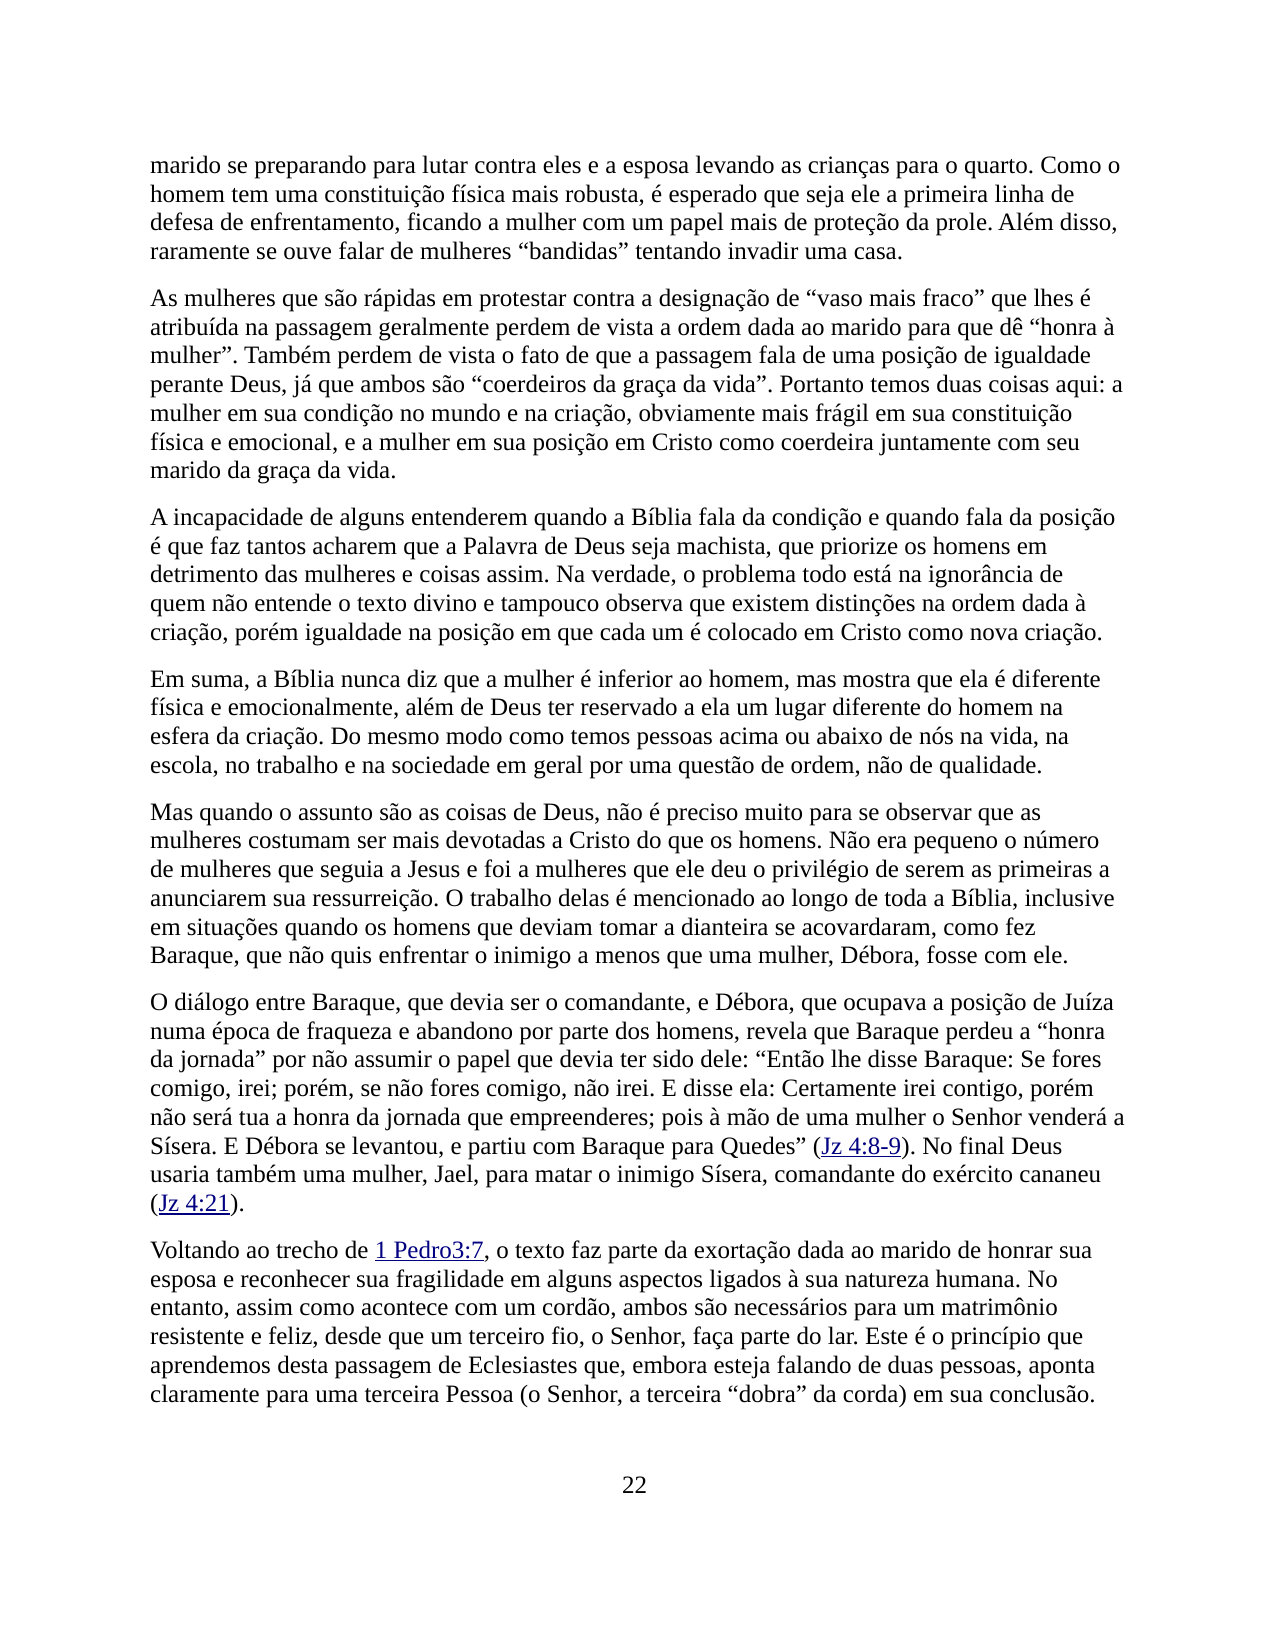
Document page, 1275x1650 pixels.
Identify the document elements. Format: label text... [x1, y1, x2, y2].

text Voltando ao trecho de 1 Pedro3:7, o texto faz parte da exortação dada ao marido de honrar sua esposa e reconhecer sua fragilidade em alguns aspectos ligados à sua natureza humana. No entanto, assim como acontece com um cordão, ambos são necessários para um matrimônio resistente e feliz, desde que um terceiro fio, o Senhor, faça parte do lar. Este é o princípio que aprendemos desta passagem de Eclesiastes que, embora esteja falando de duas pessoas, aponta claramente para uma terceira Pessoa (o Senhor, a terceira “dobra” da corda) em sua conclusão. [150, 1235, 1125, 1407]
text Mas quando o assunto são as coisas de Deus, não é preciso muito para se observar que as mulheres costumam ser mais devotadas a Cristo do que os homens. Não era pequeno o número de mulheres que seguia a Jesus e foi a mulheres que ele deu o privilégio de serem as primeiras a anunciarem sua ressurreição. O trabalho delas é mencionado ao longo de toda a Bíblia, inclusive em situações quando os homens que deviam tomar a dianteira se acovardaram, como fez Baraque, que não quis enfrentar o inimigo a menos que uma mulher, Débora, fosse com ele. [150, 797, 1125, 969]
text marido se preparando para lutar contra eles e a esposa levando as crianças para o quarto. Como o homem tem uma constituição física mais robusta, é esperado que seja ele a primeira linha de defesa de enfrentamento, ficando a mulher com um papel mais de proteção da prole. Além disso, raramente se ouve falar de mulheres “bandidas” tentando invadir uma casa. [150, 150, 1125, 265]
text O diálogo entre Baraque, que devia ser o comandante, e Débora, que ocupava a posição de Juíza numa época de fraqueza e abandono por parte dos homens, revela que Baraque perdeu a “honra da jornada” por não assumir o papel que devia ter sido dele: “Então lhe disse Baraque: Se fores comigo, irei; porém, se não fores comigo, não irei. E disse ela: Certamente irei contigo, porém não será tua a honra da jornada que empreenderes; pois à mão de uma mulher o Senhor venderá a Sísera. E Débora se levantou, e partiu com Baraque para Quedes” (Jz 4:8-9). No final Deus usaria também uma mulher, Jael, para matar o inimigo Sísera, comandante do exército cananeu (Jz 4:21). [150, 987, 1125, 1217]
text Em suma, a Bíblia nunca diz que a mulher é inferior ao homem, mas mostra que ela é diferente física e emocionalmente, além de Deus ter reservado a ela um lugar diferente do homem na esfera da criação. Do mesmo modo como temos pessoas acima ou abaixo de nós na vida, na escola, no trabalho e na sociedade em geral por uma questão de ordem, não de qualidade. [150, 664, 1125, 779]
text As mulheres que são rápidas em protestar contra a designação de “vaso mais fraco” que lhes é atribuída na passagem geralmente perdem de vista a ordem dada ao marido para que dê “honra à mulher”. Também perdem de vista o fato de que a passagem fala de uma posição de igualdade perante Deus, já que ambos são “coerdeiros da graça da vida”. Portanto temos duas coisas aqui: a mulher em sua condição no mundo e na criação, obviamente mais frágil em sua constituição física e emocional, e a mulher em sua posição em Cristo como coerdeira juntamente com seu marido da graça da vida. [150, 283, 1125, 484]
text A incapacidade de alguns entenderem quando a Bíblia fala da condição e quando fala da posição é que faz tantos acharem que a Palavra de Deus seja machista, que priorize os homens em detrimento das mulheres e coisas assim. Na verdade, o problema todo está na ignorância de quem não entende o texto divino e tampouco observa que existem distinções na ordem dada à criação, porém igualdade na posição em que cada um é colocado em Cristo como nova criação. [150, 502, 1125, 646]
